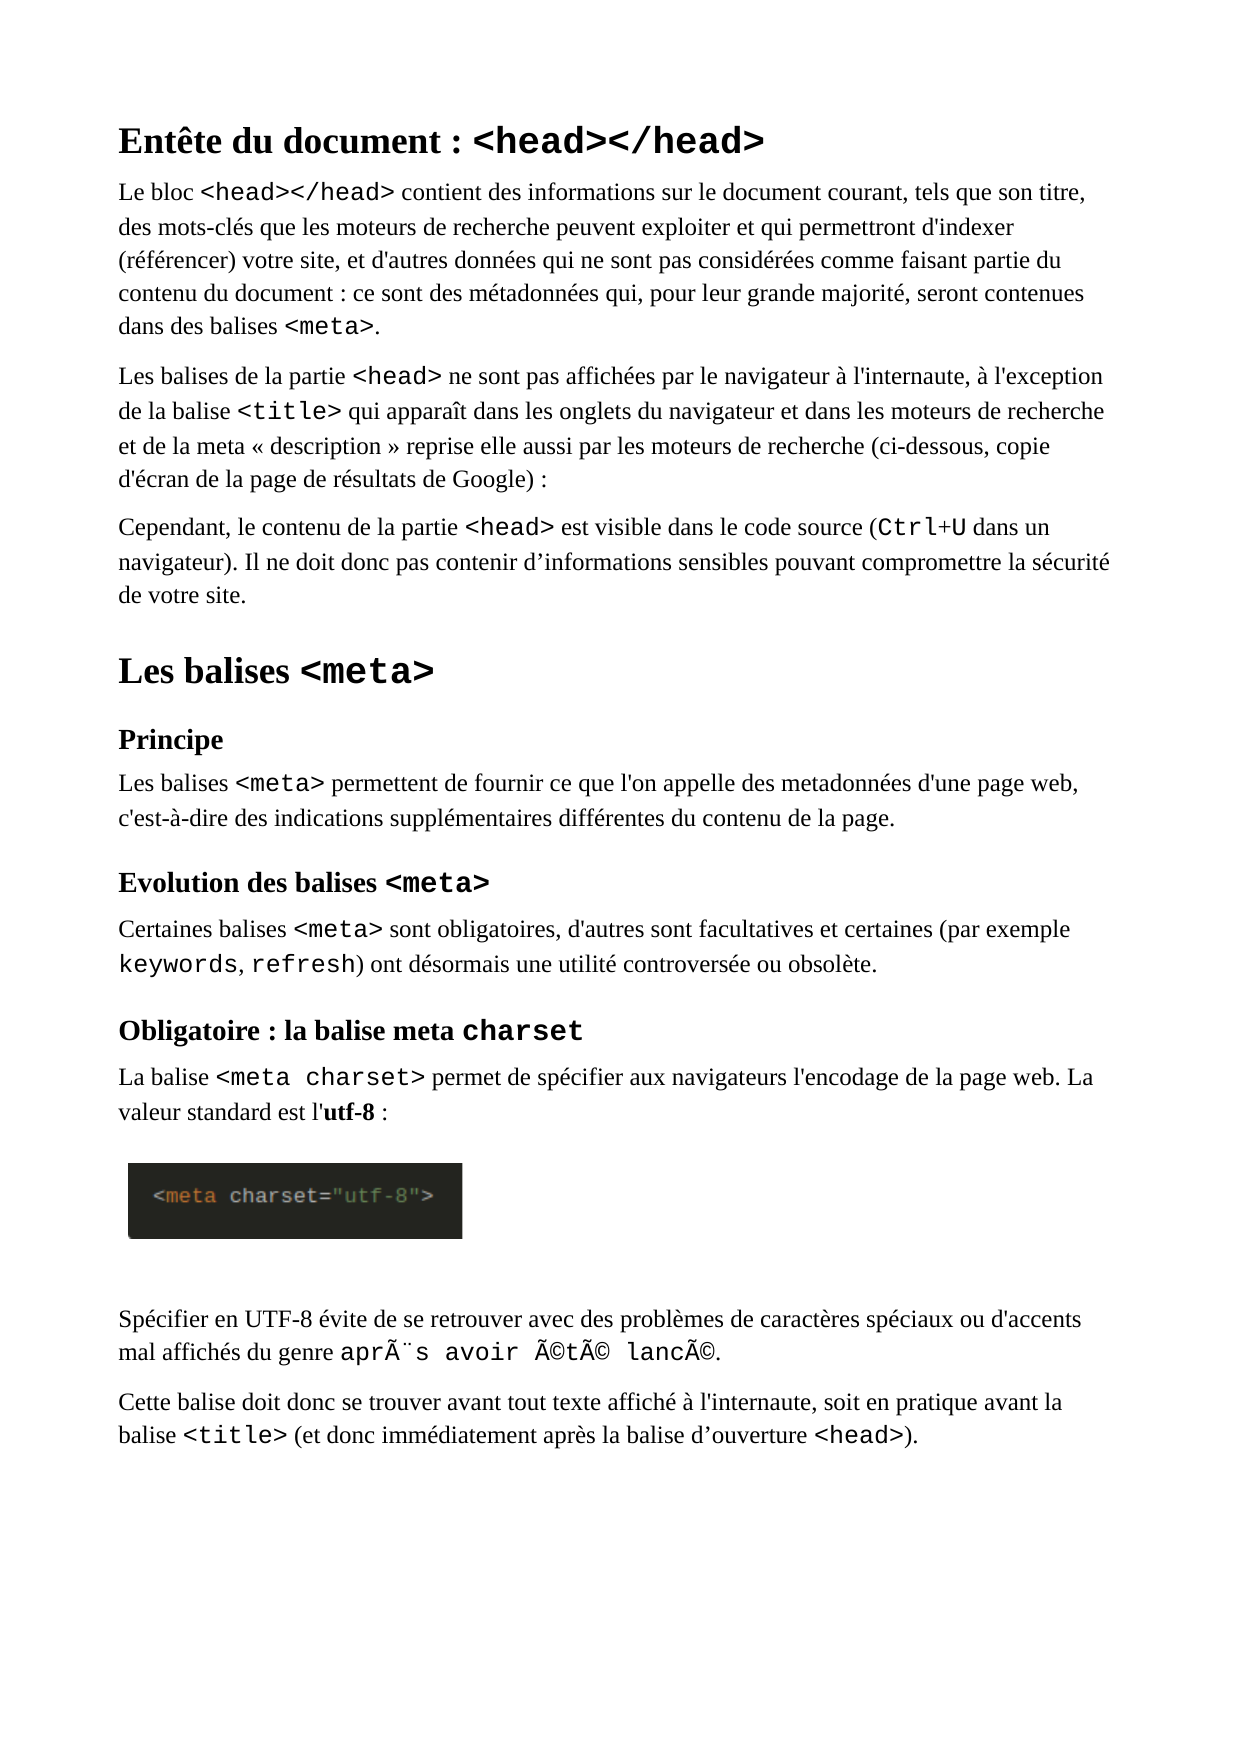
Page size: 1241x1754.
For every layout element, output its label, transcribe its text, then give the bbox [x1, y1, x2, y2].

text Spécifier en UTF-8 évite de se retrouver avec des problèmes de caractères spéciaux ou d'accents mal affichés du genre aprÃ¨s avoir Ã©tÃ© lancÃ©. [118, 1304, 1122, 1368]
subtitle Obligatoire : la balise meta charset [118, 1013, 1122, 1049]
text Cependant, le contenu de la partie <head> est visible dans le code source (Ctrl+U dans un navigateur). Il ne doit donc pas contenir d’informations sensibles pouvant compromettre la sécurité de votre site. [118, 512, 1122, 609]
subtitle Principe [118, 722, 1122, 755]
text Les balises de la partie <head> ne sont pas affichées par le navigateur à l'internaute, à l'exception de la balise <title> qui apparaît dans les onglets du navigateur et dans les moteurs de recherche et de la meta « description » reprise elle aussi par les moteurs de recherche (ci-dessous, copie d'écran de la page de résultats de Google) : [118, 361, 1122, 493]
text Cette balise doit donc se trouver avant tout texte affiché à l'internaute, soit en pratique avant la balise <title> (et donc immédiatement après la balise d’ouverture <head>). [118, 1387, 1122, 1451]
text Certaines balises <meta> sont obligatoires, d'autres sont facultatives et certaines (par exemple keywords, refresh) ont désormais une utilité controversée ou obsolète. [118, 914, 1122, 979]
text Le bloc <head></head> contient des informations sur le document courant, tels que son titre, des mots-clés que les moteurs de recherche peuvent exploiter et qui permettront d'indexer (référencer) votre site, et d'autres données qui ne sont pas considérées comme faisant partie du contenu du document : ce sont des métadonnées qui, pour leur grande majorité, seront contenues dans des balises <meta>. [118, 177, 1122, 342]
subtitle Evolution des balises <meta> [118, 865, 1122, 901]
subtitle Les balises <meta> [118, 648, 1122, 695]
subtitle Entête du document : <head></head> [118, 118, 1122, 164]
picture [128, 1163, 463, 1239]
text Les balises <meta> permettent de fournir ce que l'on appelle des metadonnées d'une page web, c'est-à-dire des indications supplémentaires différentes du contenu de la page. [118, 768, 1122, 832]
text La balise <meta charset> permet de spécifier aux navigateurs l'encodage de la page web. La valeur standard est l'utf-8 : [118, 1062, 1122, 1126]
